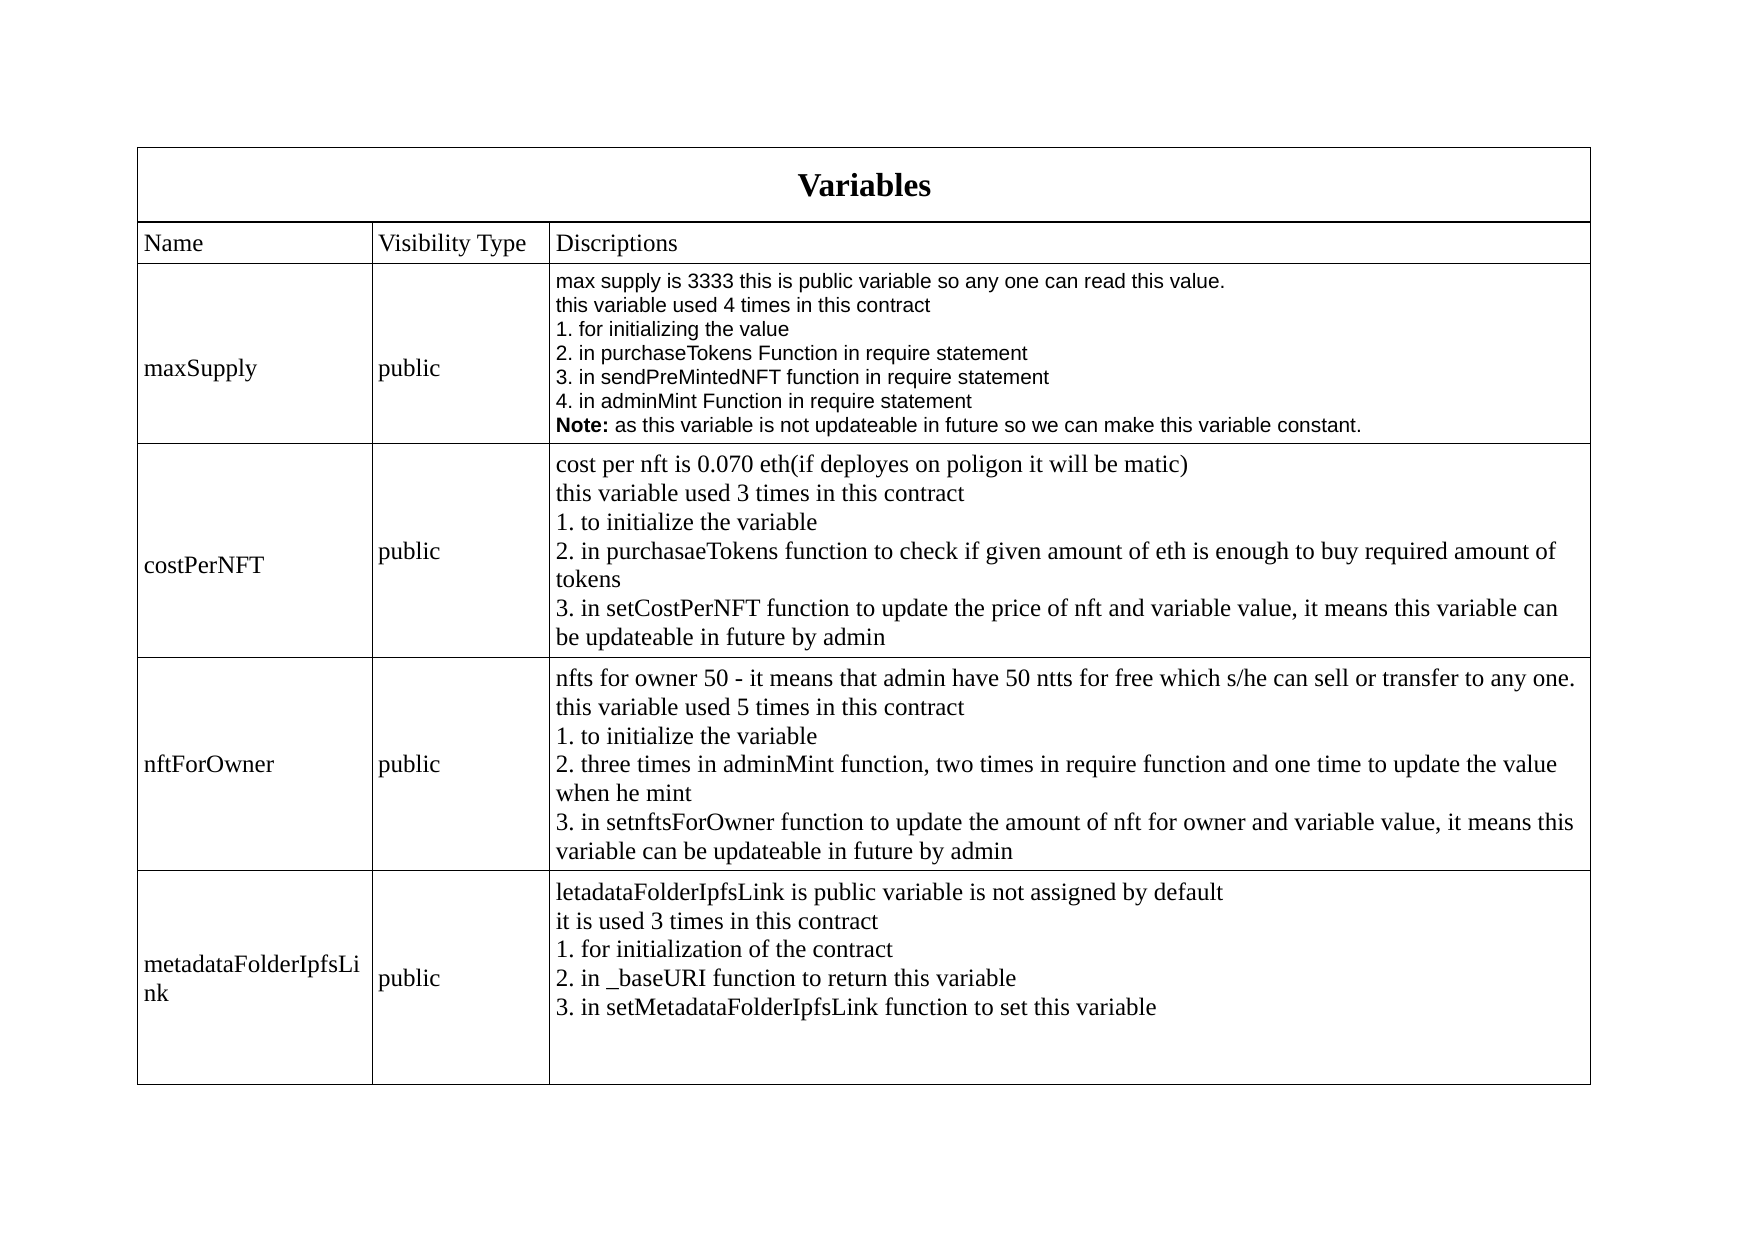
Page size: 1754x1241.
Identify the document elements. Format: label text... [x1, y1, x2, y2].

table_cell Name [138, 223, 372, 263]
table_cell cost per nft is 0.070 eth(if deployes on poligon it will be matic) this variable used 3 times in this contract 1. to initialize the variable 2. in purchasaeTokens function to check if given amount of eth is enough to buy required amount of tokens 3. in setCostPerNFT function to update the price of nft and variable value, it means this variable can be updateable in future by admin [550, 444, 1590, 657]
table_cell maxSupply [138, 264, 372, 443]
table_cell public [373, 264, 549, 443]
table_cell max supply is 3333 this is public variable so any one can read this value. this variable used 4 times in this contract 1. for initializing the value 2. in purchaseTokens Function in require statement 3. in sendPreMintedNFT function in require statement 4. in adminMint Function in require statement Note: as this variable is not updateable in future so we can make this variable constant. [550, 264, 1590, 443]
table_cell public [373, 444, 549, 657]
table_cell metadataFolderIpfsLink [138, 871, 372, 1084]
table_cell nfts for owner 50 - it means that admin have 50 ntts for free which s/he can sell or transfer to any one. this variable used 5 times in this contract 1. to initialize the variable 2. three times in adminMint function, two times in require function and one time to update the value when he mint 3. in setnftsForOwner function to update the amount of nft for owner and variable value, it means this variable can be updateable in future by admin [550, 658, 1590, 870]
table_cell Visibility Type [373, 223, 549, 263]
table_cell letadataFolderIpfsLink is public variable is not assigned by default it is used 3 times in this contract 1. for initialization of the contract 2. in _baseURI function to return this variable 3. in setMetadataFolderIpfsLink function to set this variable [550, 871, 1590, 1084]
table_header Variables [138, 148, 1590, 221]
table_cell costPerNFT [138, 444, 372, 657]
table_cell public [373, 871, 549, 1084]
table_cell public [373, 658, 549, 870]
table_cell nftForOwner [138, 658, 372, 870]
table_cell Discriptions [550, 223, 1590, 263]
